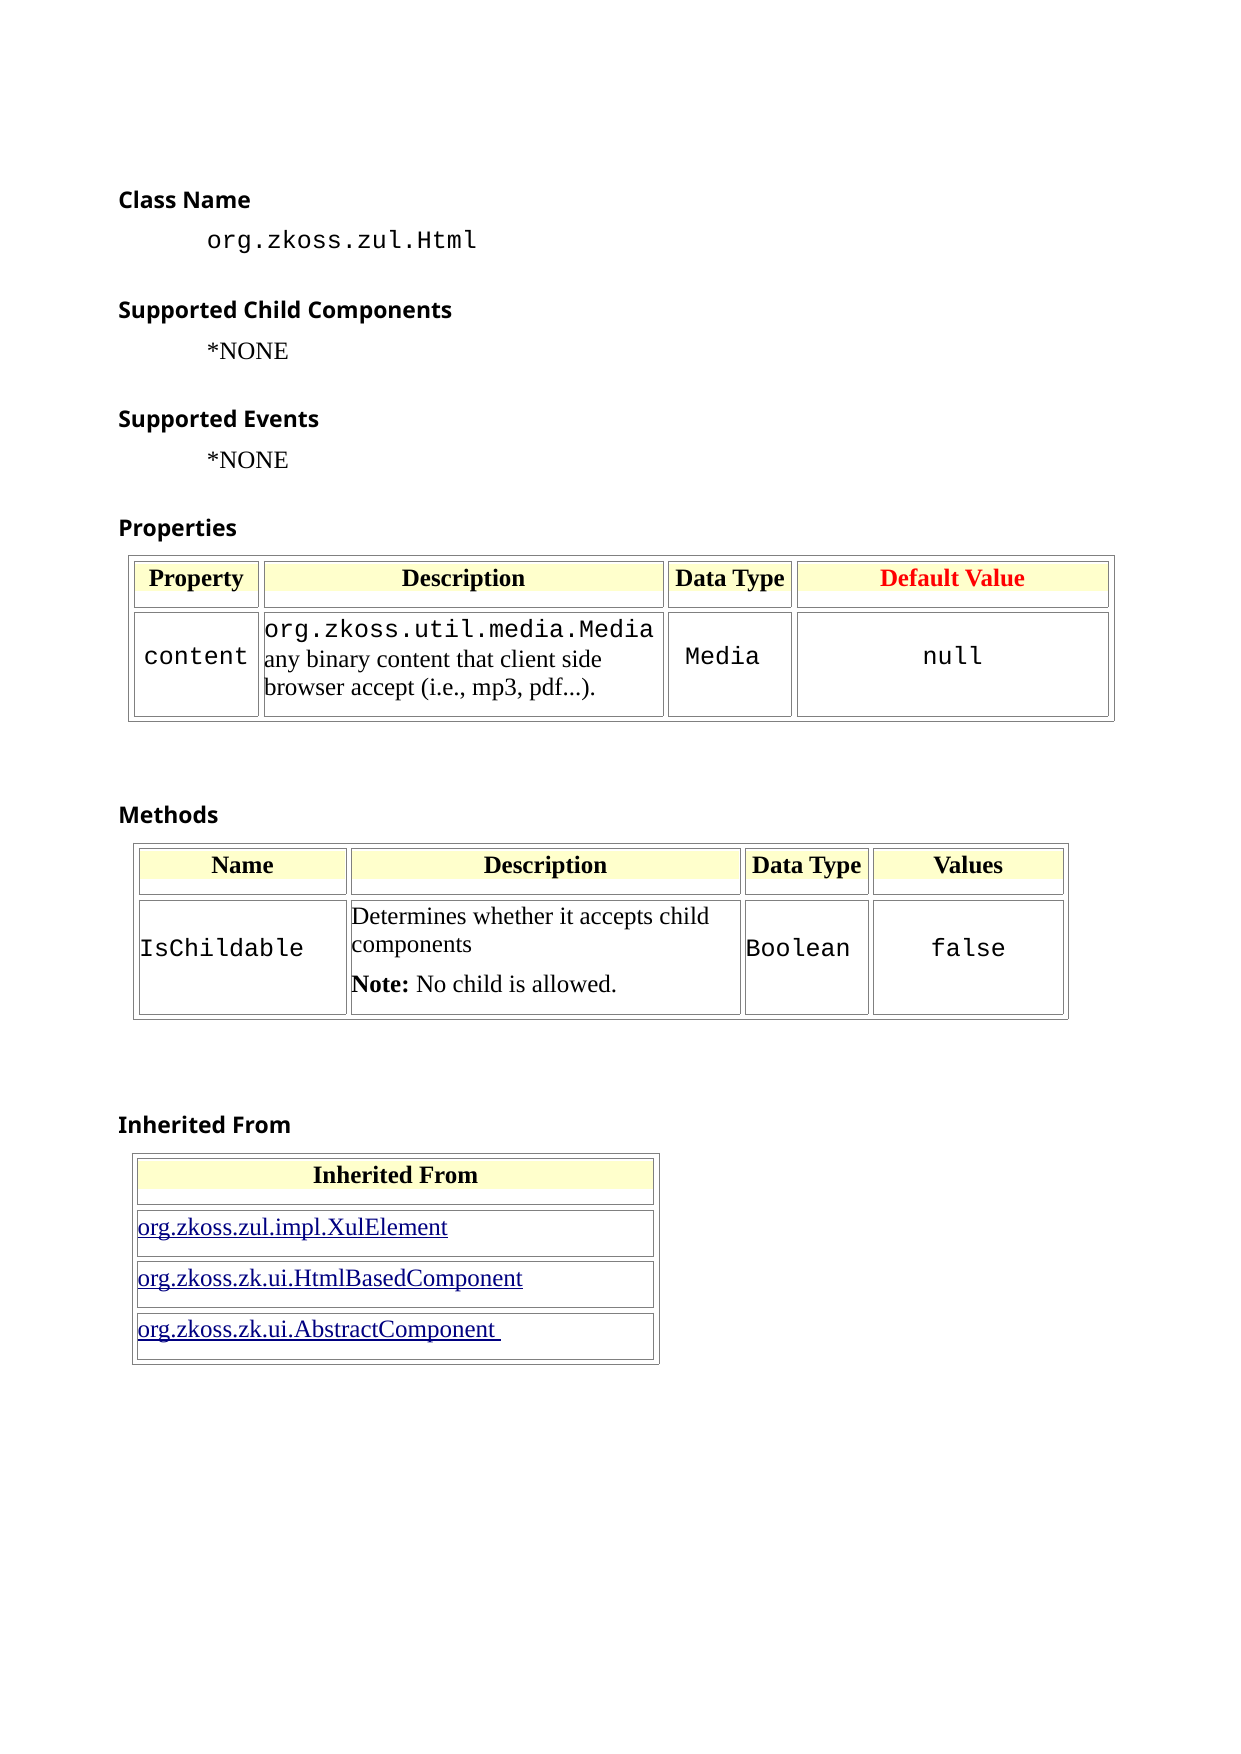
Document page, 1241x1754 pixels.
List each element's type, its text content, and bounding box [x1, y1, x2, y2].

subtitle Inherited From [118, 1109, 1122, 1140]
table_cell Boolean [743, 894, 871, 1013]
table_header Name [136, 844, 348, 894]
text org.zkoss.zul.Html [207, 228, 1122, 256]
subtitle Class Name [118, 184, 1122, 215]
subtitle Supported Events [118, 403, 1122, 434]
table_cell false [871, 894, 1066, 1013]
table_header Values [871, 844, 1066, 894]
table_cell null [794, 607, 1111, 716]
table_header Property [131, 556, 261, 607]
table_cell org.zkoss.zk.ui.AbstractComponent [134, 1307, 656, 1359]
table_header Data Type [743, 844, 871, 894]
table_header Data Type [666, 556, 794, 607]
table_header Default Value [794, 556, 1111, 607]
table_cell Media [666, 607, 794, 716]
table_cell org.zkoss.zul.impl.XulElement [134, 1204, 656, 1256]
table_cell content [131, 607, 261, 716]
subtitle Supported Child Components [118, 294, 1122, 325]
table_cell IsChildable [136, 894, 348, 1013]
table_cell Determines whether it accepts child components Note: No child is allowed. [348, 894, 742, 1013]
table_header Description [348, 844, 742, 894]
text *NONE [207, 337, 1122, 365]
subtitle Methods [118, 799, 1122, 830]
table_cell org.zkoss.zk.ui.HtmlBasedComponent [134, 1256, 656, 1307]
text *NONE [207, 446, 1122, 474]
table_header Inherited From [134, 1154, 656, 1204]
table_cell org.zkoss.util.media.Media any binary content that client side browser accept (i.e., mp3, pdf...). [261, 607, 666, 716]
subtitle Properties [118, 512, 1122, 543]
table_header Description [261, 556, 666, 607]
